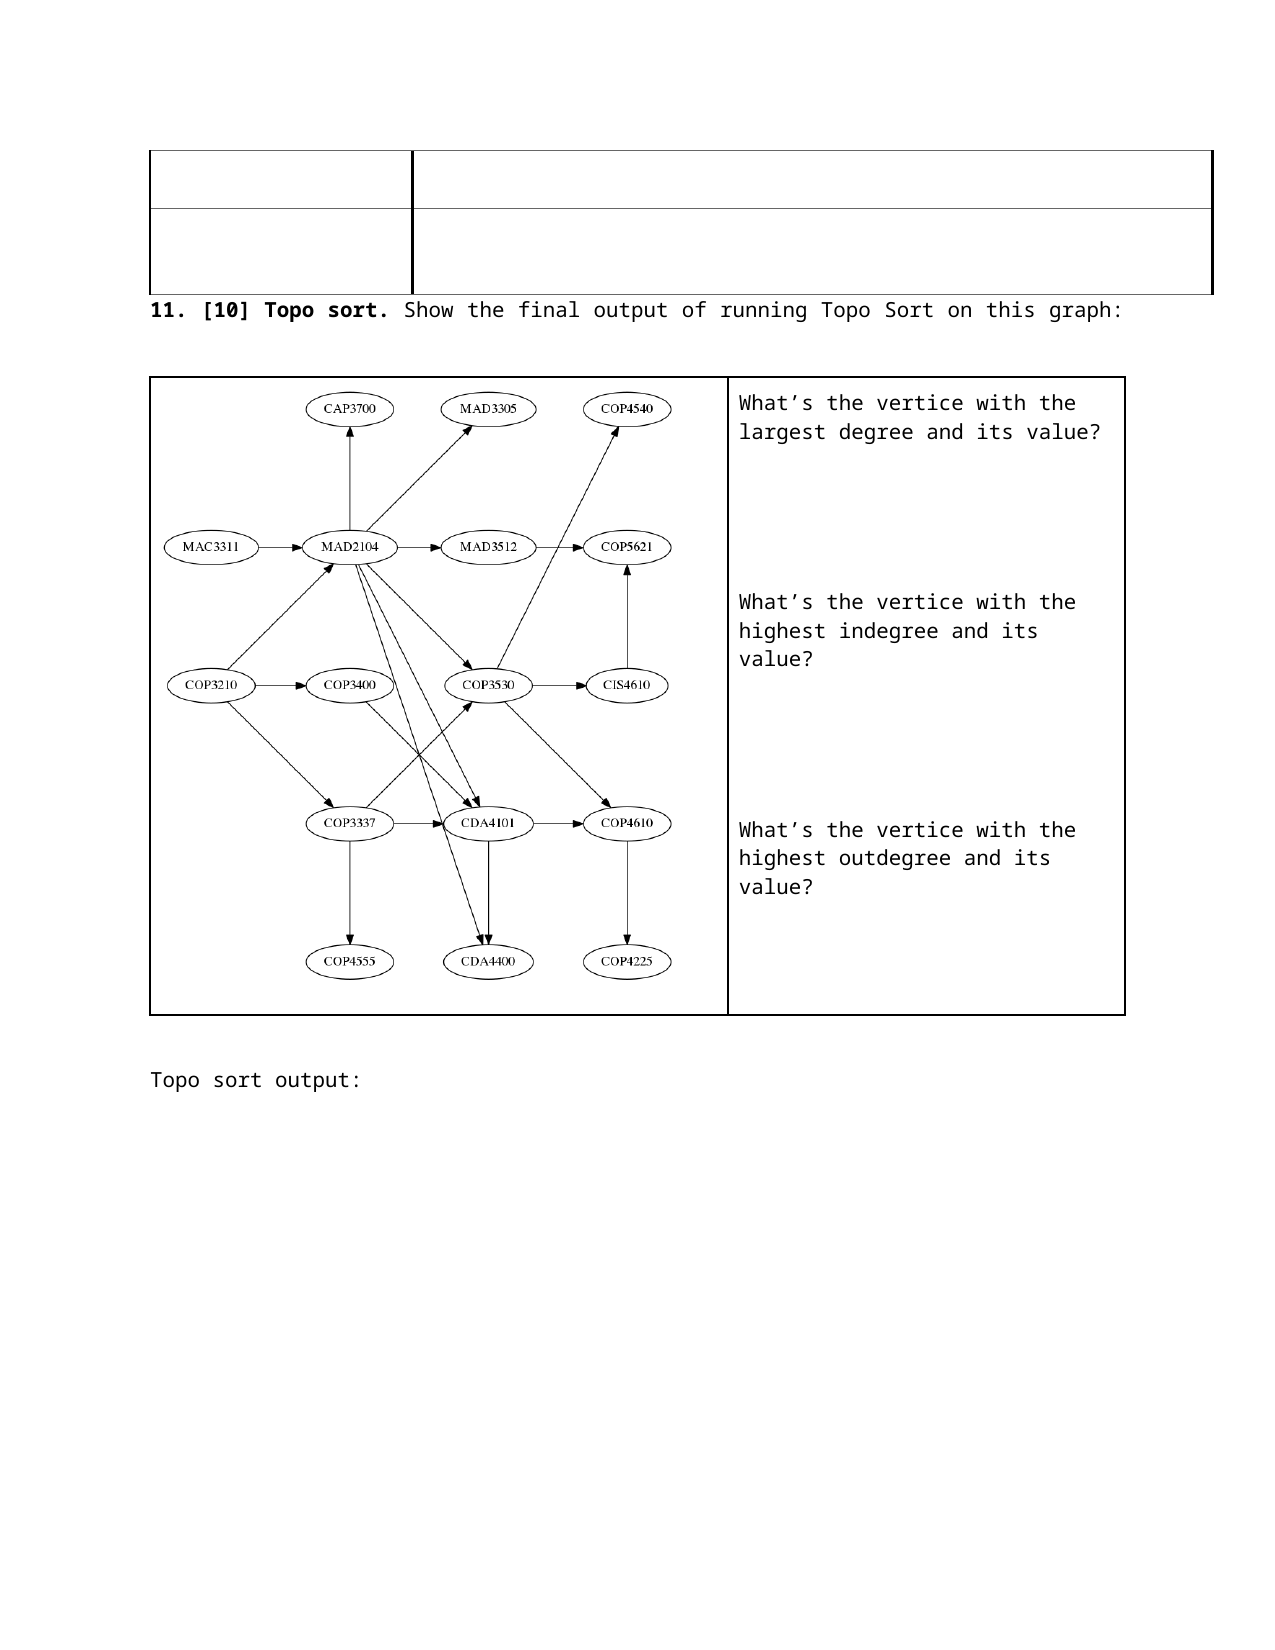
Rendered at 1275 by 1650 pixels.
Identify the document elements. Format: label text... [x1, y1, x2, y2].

table_cell [414, 151, 1211, 208]
text 11. [10] Topo sort. Show the final output of running Topo Sort on this graph: [150, 295, 1125, 355]
table_header What’s the vertice with the largest degree and its value? What’s the vertice with the highest indegree and its value? What’s the vertice with the highest outdegree and its value? [729, 378, 1124, 1014]
picture [160, 388, 674, 983]
text Topo sort output: [150, 1065, 1125, 1093]
table_cell [151, 209, 411, 294]
table_cell [414, 209, 1211, 294]
table_header [151, 378, 727, 1014]
table_cell [151, 151, 411, 208]
